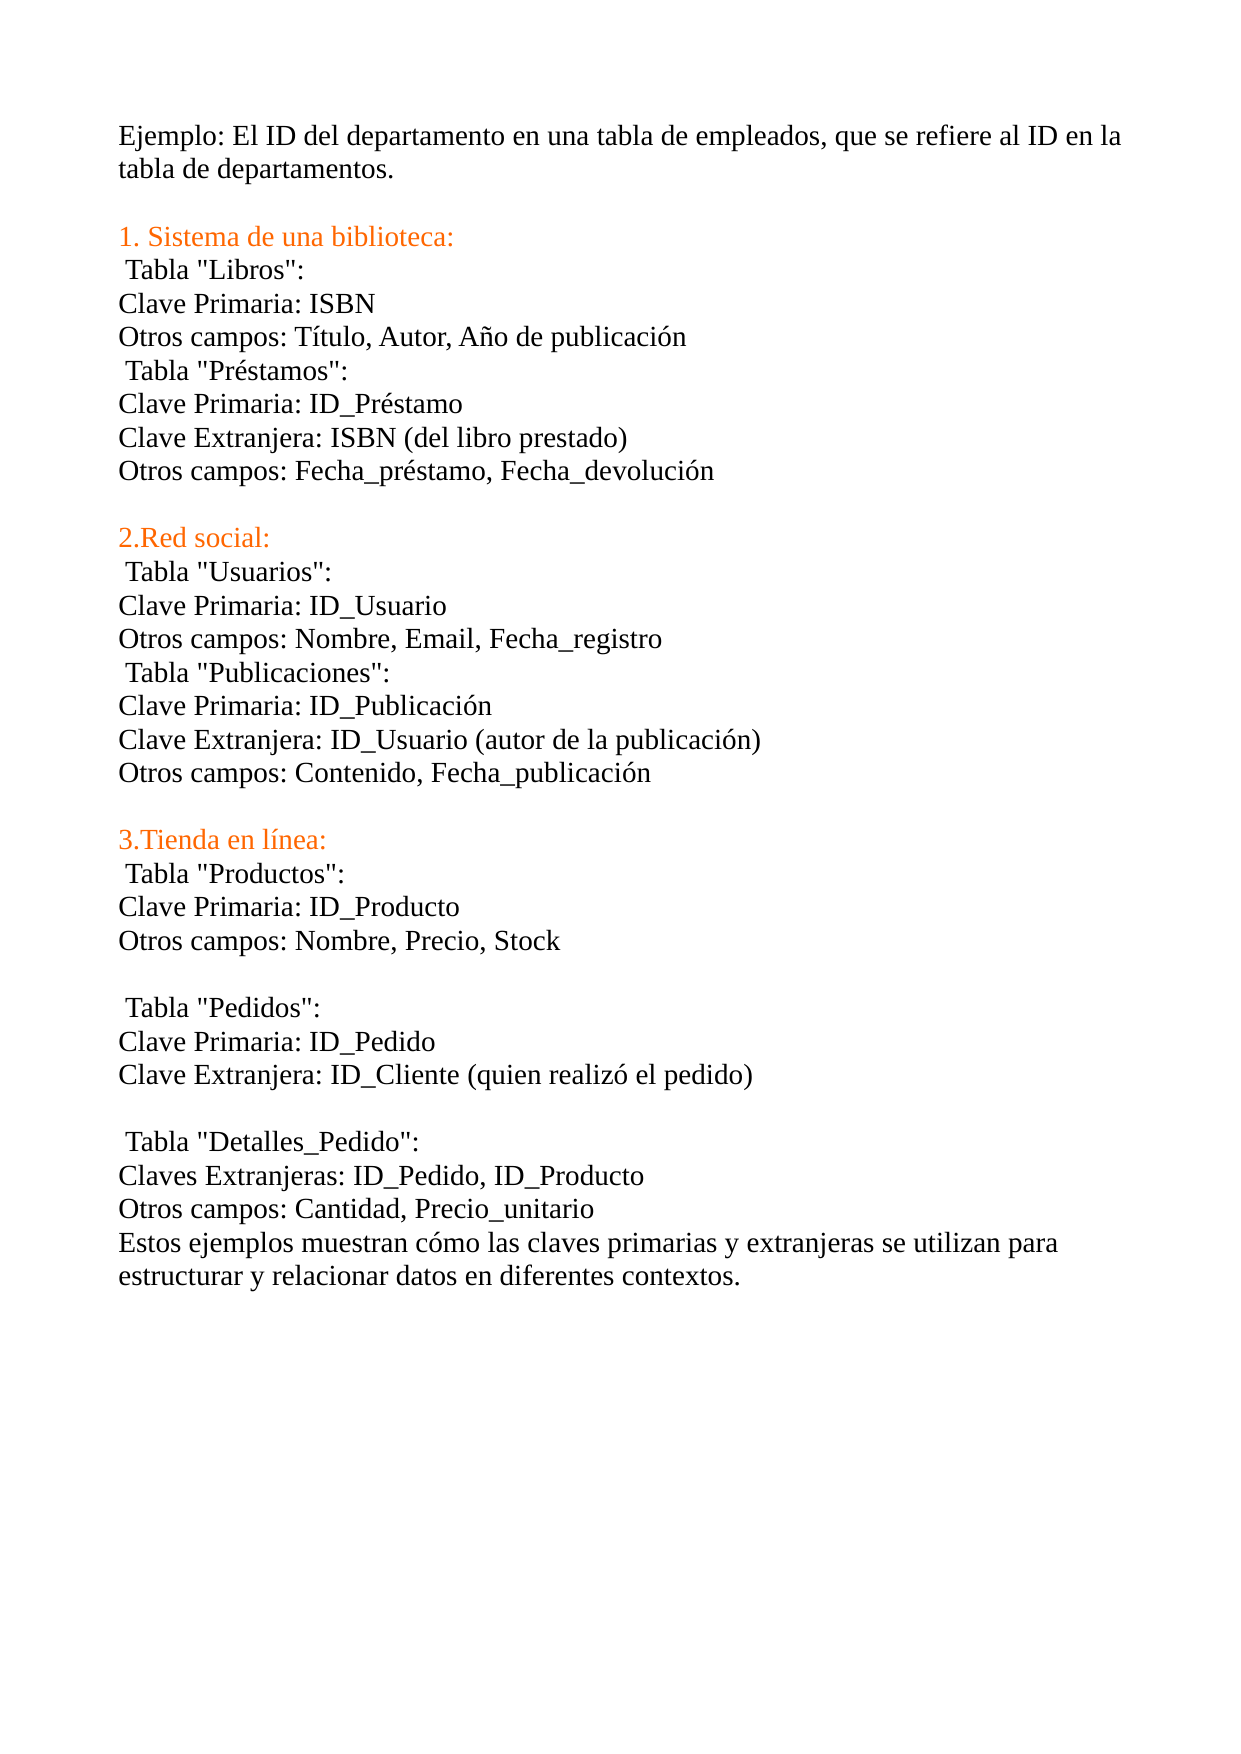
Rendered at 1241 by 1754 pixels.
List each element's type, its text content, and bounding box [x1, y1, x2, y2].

text Clave Extranjera: ID_Cliente (quien realizó el pedido) [118, 1057, 1122, 1091]
text Clave Primaria: ID_Publicación [118, 688, 1122, 722]
text Tabla "Pedidos": [118, 990, 1122, 1024]
text Otros campos: Fecha_préstamo, Fecha_devolución [118, 453, 1122, 487]
text Tabla "Usuarios": [118, 554, 1122, 588]
text Claves Extranjeras: ID_Pedido, ID_Producto [118, 1158, 1122, 1191]
text Clave Primaria: ID_Pedido [118, 1024, 1122, 1057]
text 3.Tienda en línea: [118, 822, 1122, 856]
text Tabla "Libros": [118, 252, 1122, 286]
text Clave Primaria: ID_Usuario [118, 588, 1122, 621]
text 2.Red social: [118, 521, 1122, 554]
text Clave Extranjera: ID_Usuario (autor de la publicación) [118, 722, 1122, 755]
text 1. Sistema de una biblioteca: [118, 219, 1122, 252]
text Otros campos: Cantidad, Precio_unitario [118, 1191, 1122, 1225]
text Otros campos: Contenido, Fecha_publicación [118, 755, 1122, 789]
text Estos ejemplos muestran cómo las claves primarias y extranjeras se utilizan para estructurar y relacionar datos en diferentes contextos. [118, 1225, 1122, 1292]
text Otros campos: Nombre, Email, Fecha_registro [118, 621, 1122, 655]
text Otros campos: Nombre, Precio, Stock [118, 923, 1122, 957]
text Ejemplo: El ID del departamento en una tabla de empleados, que se refiere al ID en la tabla de departamentos. [118, 118, 1122, 185]
text Tabla "Publicaciones": [118, 655, 1122, 688]
text Tabla "Detalles_Pedido": [118, 1124, 1122, 1158]
text Otros campos: Título, Autor, Año de publicación [118, 319, 1122, 353]
text Tabla "Préstamos": [118, 353, 1122, 386]
text Tabla "Productos": [118, 856, 1122, 889]
text Clave Primaria: ID_Producto [118, 889, 1122, 923]
text Clave Primaria: ID_Préstamo [118, 386, 1122, 420]
text Clave Extranjera: ISBN (del libro prestado) [118, 420, 1122, 453]
text Clave Primaria: ISBN [118, 286, 1122, 319]
